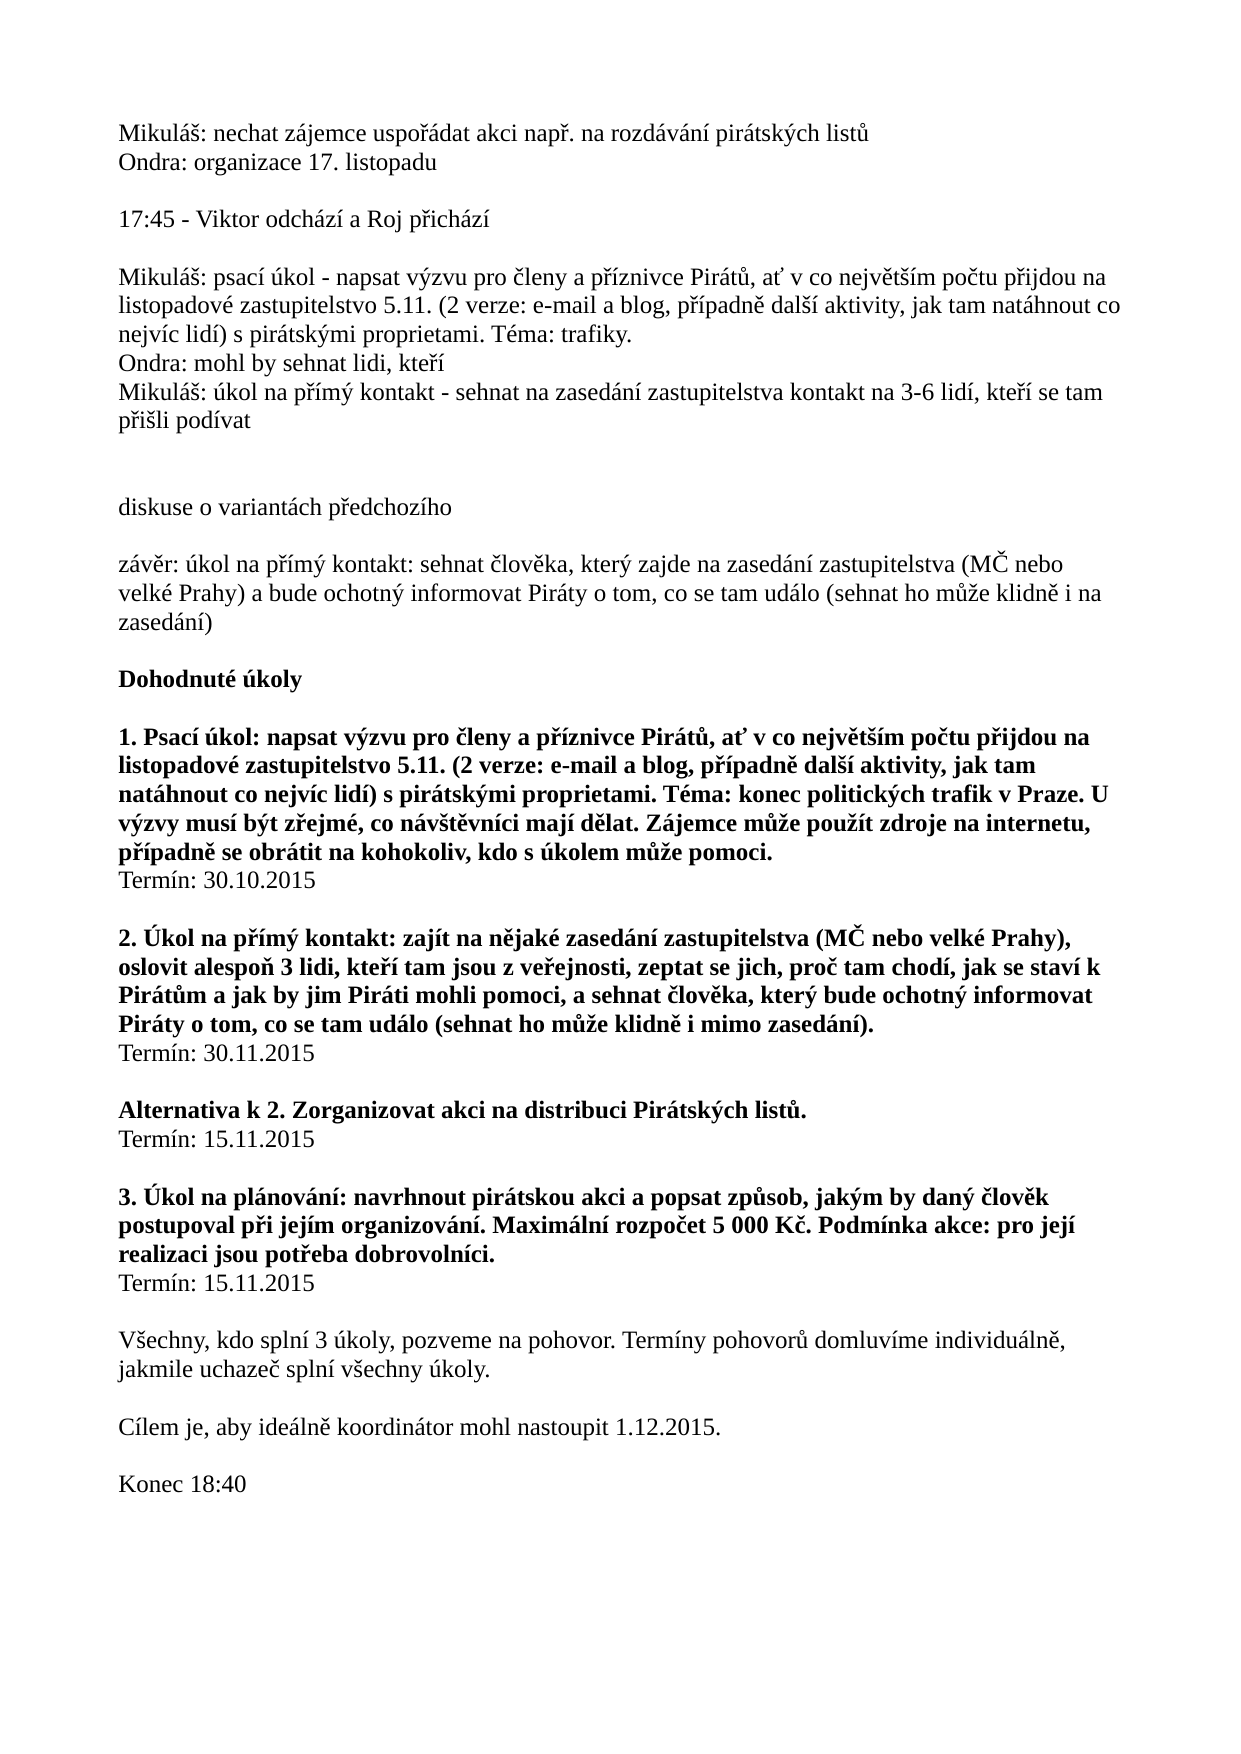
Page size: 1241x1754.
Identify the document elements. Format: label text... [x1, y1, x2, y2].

text Ondra: organizace 17. listopadu [118, 147, 1122, 176]
text Termín: 30.11.2015 [118, 1038, 1122, 1067]
text diskuse o variantách předchozího [118, 492, 1122, 521]
text 1. Psací úkol: napsat výzvu pro členy a příznivce Pirátů, ať v co největším počtu přijdou na listopadové zastupitelstvo 5.11. (2 verze: e-mail a blog, případně další aktivity, jak tam natáhnout co nejvíc lidí) s pirátskými proprietami. Téma: konec politických trafik v Praze. U výzvy musí být zřejmé, co návštěvníci mají dělat. Zájemce může použít zdroje na internetu, případně se obrátit na kohokoliv, kdo s úkolem může pomoci. [118, 722, 1122, 866]
text Mikuláš: psací úkol - napsat výzvu pro členy a příznivce Pirátů, ať v co největším počtu přijdou na listopadové zastupitelstvo 5.11. (2 verze: e-mail a blog, případně další aktivity, jak tam natáhnout co nejvíc lidí) s pirátskými proprietami. Téma: trafiky. [118, 233, 1122, 348]
text Ondra: mohl by sehnat lidi, kteří [118, 348, 1122, 377]
text Konec 18:40 [118, 1441, 1122, 1498]
text 2. Úkol na přímý kontakt: zajít na nějaké zasedání zastupitelstva (MČ nebo velké Prahy), oslovit alespoň 3 lidi, kteří tam jsou z veřejnosti, zeptat se jich, proč tam chodí, jak se staví k Pirátům a jak by jim Piráti mohli pomoci, a sehnat člověka, který bude ochotný informovat Piráty o tom, co se tam událo (sehnat ho může klidně i mimo zasedání). [118, 894, 1122, 1038]
text Termín: 15.11.2015 [118, 1268, 1122, 1297]
text Termín: 15.11.2015 [118, 1124, 1122, 1153]
text Cílem je, aby ideálně koordinátor mohl nastoupit 1.12.2015. [118, 1383, 1122, 1441]
text závěr: úkol na přímý kontakt: sehnat člověka, který zajde na zasedání zastupitelstva (MČ nebo velké Prahy) a bude ochotný informovat Piráty o tom, co se tam událo (sehnat ho může klidně i na zasedání) [118, 521, 1122, 636]
text Mikuláš: úkol na přímý kontakt - sehnat na zasedání zastupitelstva kontakt na 3-6 lidí, kteří se tam přišli podívat [118, 377, 1122, 434]
text Mikuláš: nechat zájemce uspořádat akci např. na rozdávání pirátských listů [118, 118, 1122, 147]
text Termín: 30.10.2015 [118, 866, 1122, 894]
text 17:45 - Viktor odchází a Roj přichází [118, 176, 1122, 233]
text 3. Úkol na plánování: navrhnout pirátskou akci a popsat způsob, jakým by daný člověk postupoval při jejím organizování. Maximální rozpočet 5 000 Kč. Podmínka akce: pro její realizaci jsou potřeba dobrovolníci. [118, 1153, 1122, 1268]
text Všechny, kdo splní 3 úkoly, pozveme na pohovor. Termíny pohovorů domluvíme individuálně, jakmile uchazeč splní všechny úkoly. [118, 1297, 1122, 1383]
text Dohodnuté úkoly [118, 636, 1122, 693]
text Alternativa k 2. Zorganizovat akci na distribuci Pirátských listů. [118, 1067, 1122, 1124]
